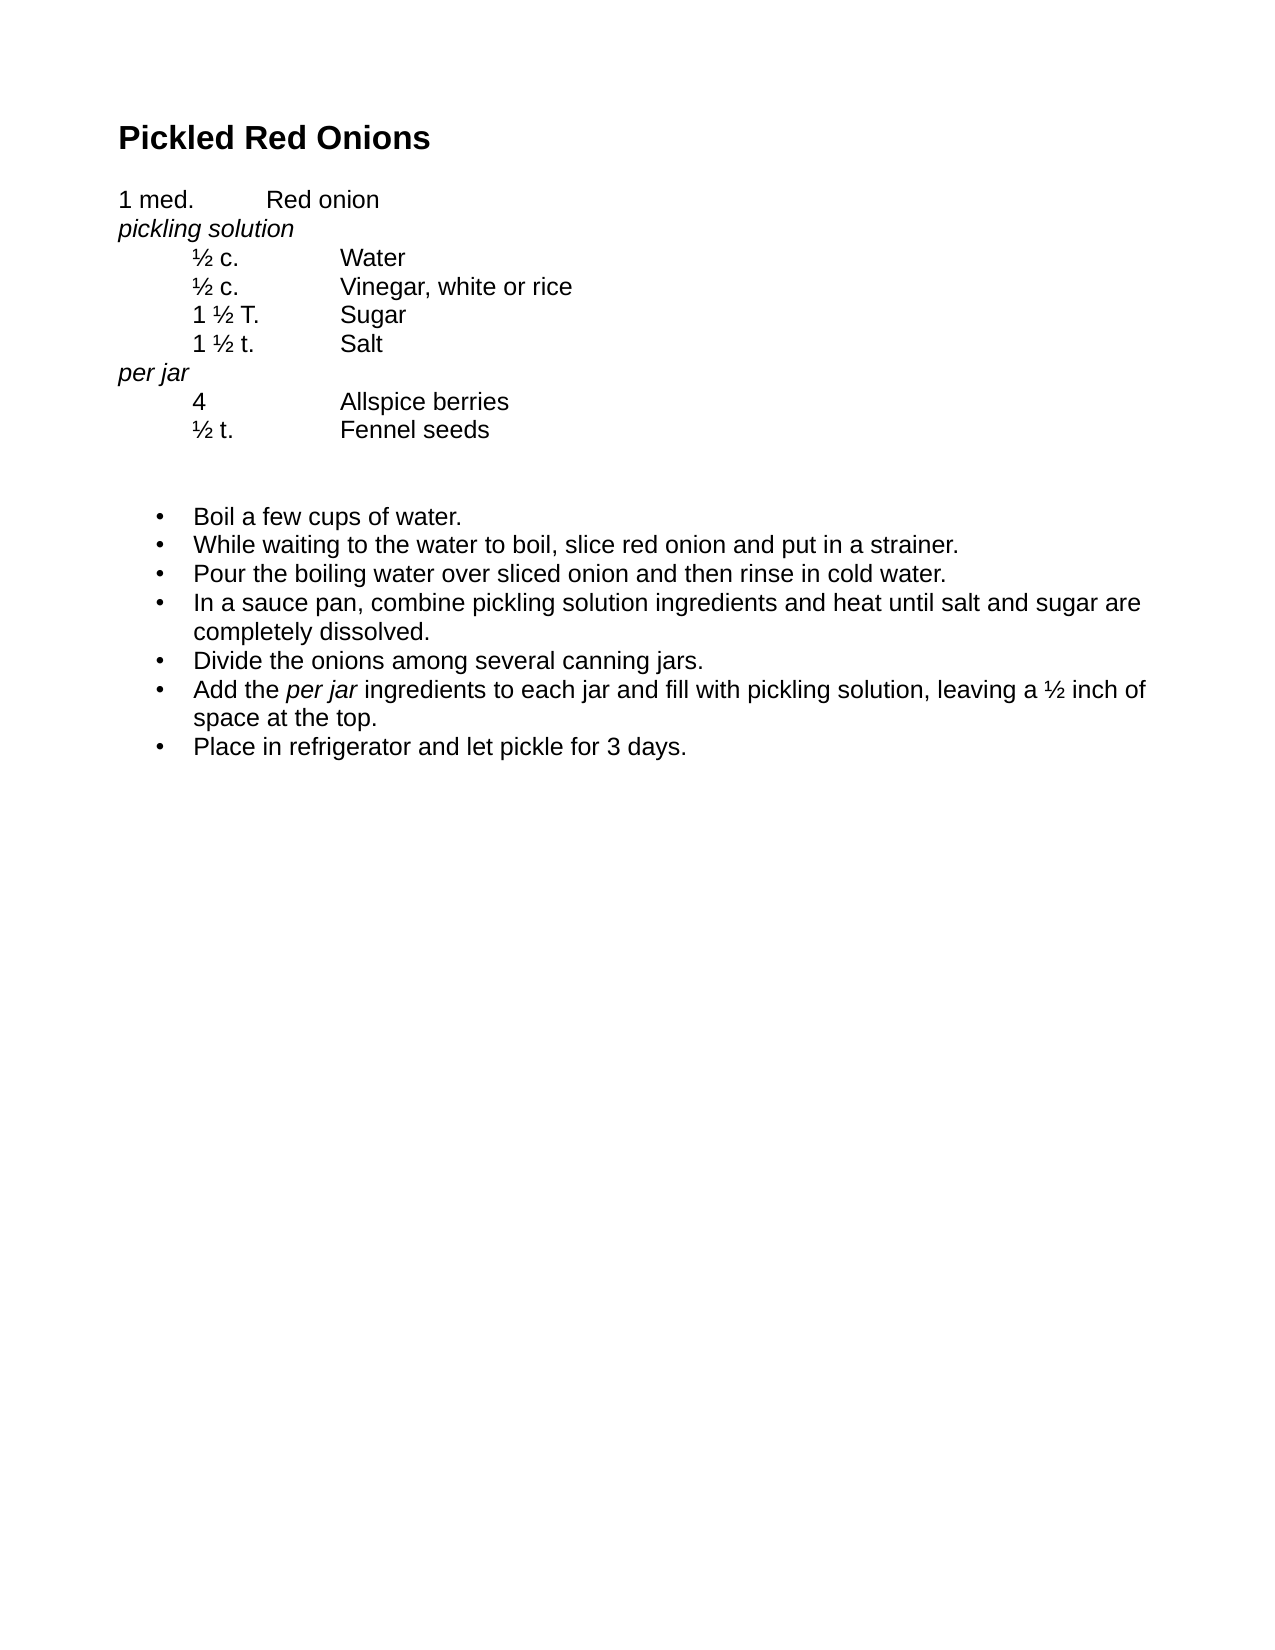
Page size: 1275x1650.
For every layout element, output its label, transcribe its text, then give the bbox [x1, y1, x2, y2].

text Pickled Red Onions [118, 118, 1157, 157]
text 1 med. Red onion [118, 185, 1157, 214]
list In a sauce pan, combine pickling solution ingredients and heat until salt and sugar are completely dissolved. [156, 588, 1157, 646]
text 4 Allspice berries [118, 387, 1157, 415]
text ½ c. Water [118, 243, 1157, 272]
list While waiting to the water to boil, slice red onion and put in a strainer. [156, 530, 1157, 559]
text 1 ½ t. Salt [118, 329, 1157, 358]
text 1 ½ T. Sugar [118, 300, 1157, 329]
text ½ t. Fennel seeds [118, 415, 1157, 444]
list Place in refrigerator and let pickle for 3 days. [156, 732, 1157, 761]
list Divide the onions among several canning jars. [156, 646, 1157, 674]
list Boil a few cups of water. [156, 502, 1157, 530]
list Add the per jar ingredients to each jar and fill with pickling solution, leaving a ½ inch of space at the top. [156, 674, 1157, 732]
list Pour the boiling water over sliced onion and then rinse in cold water. [156, 559, 1157, 588]
text ½ c. Vinegar, white or rice [118, 272, 1157, 300]
text per jar [118, 358, 1157, 387]
text pickling solution [118, 214, 1157, 243]
